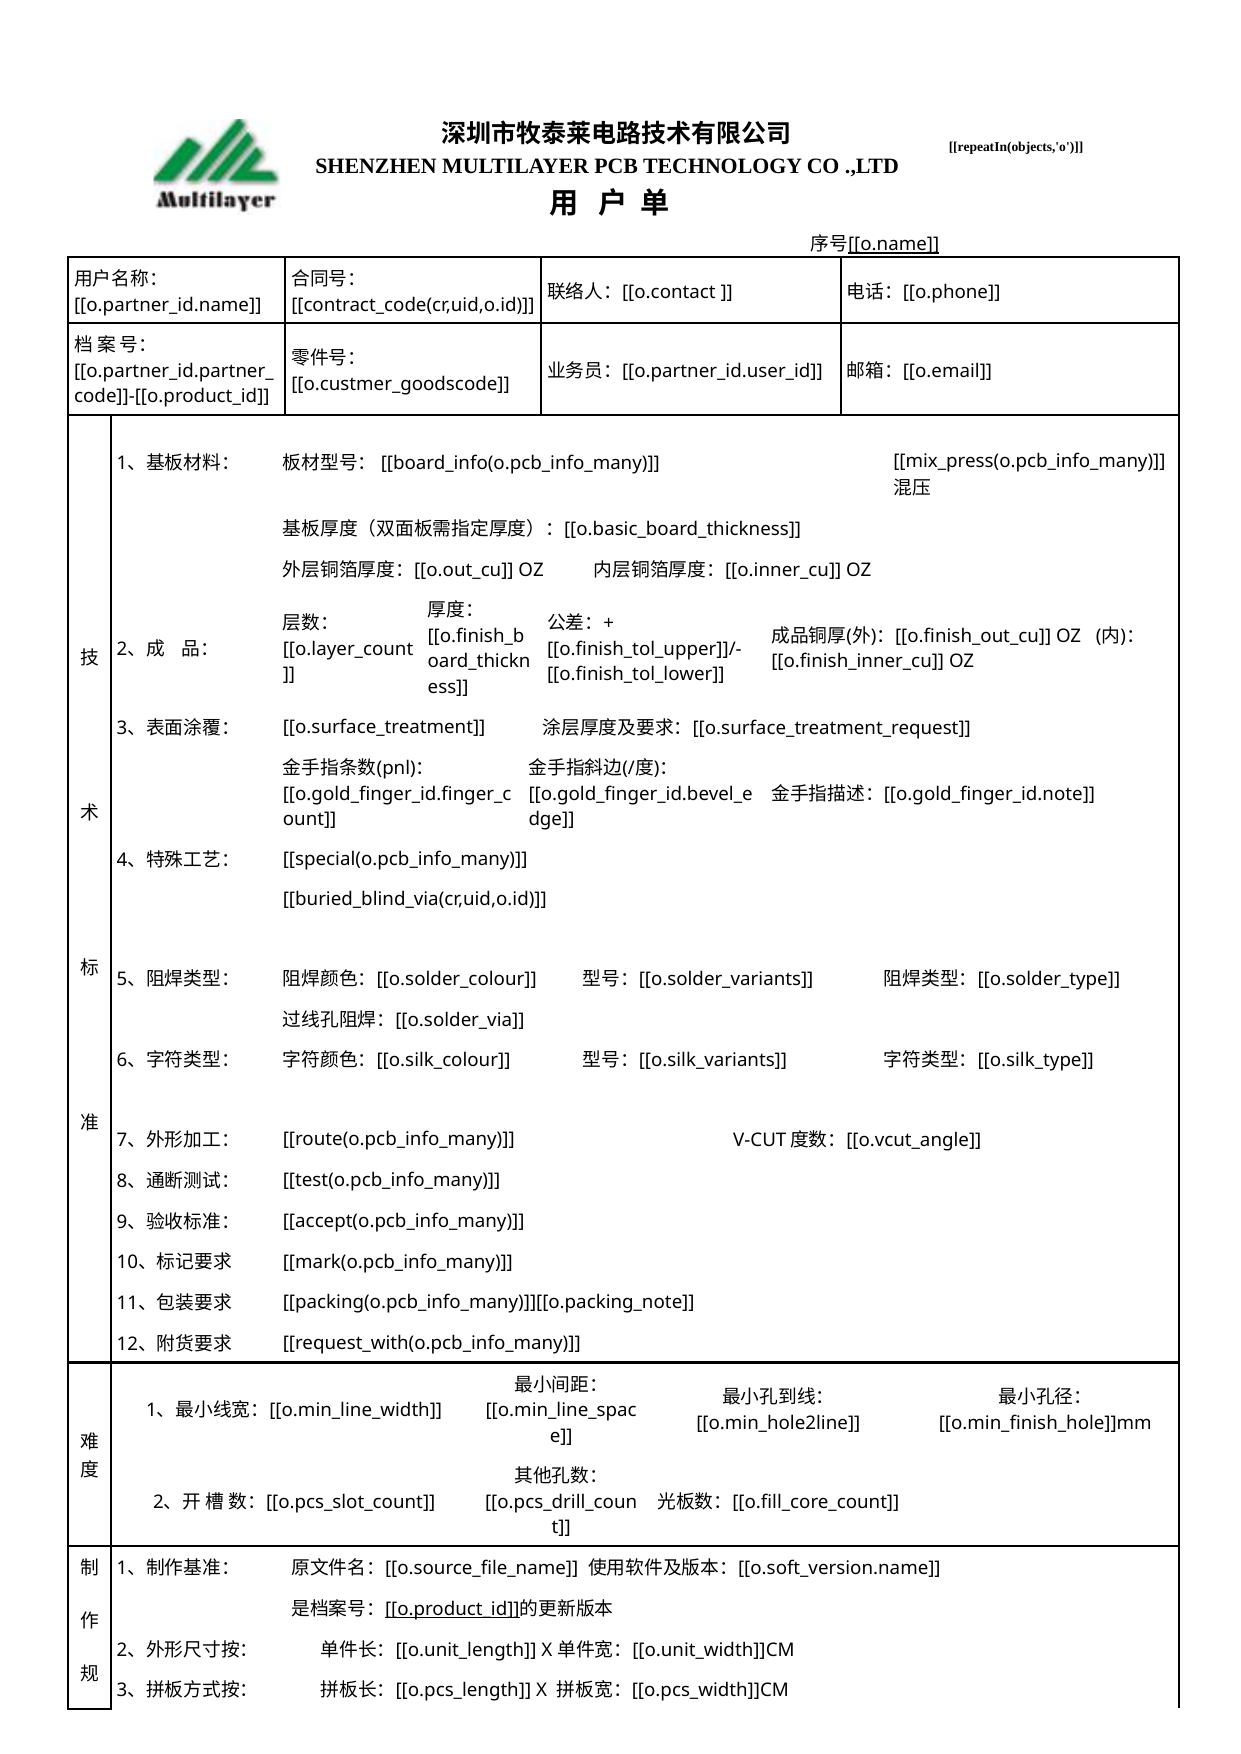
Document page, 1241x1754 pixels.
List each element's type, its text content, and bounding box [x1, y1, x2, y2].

table_cell 成品铜厚(外)：[[o.finish_out_cu]] OZ (内)：[[o.finish_inner_cu]] OZ [765, 587, 1178, 704]
table_cell 1、制作基准： [112, 1547, 274, 1586]
table_cell [257, 587, 277, 704]
table_cell [912, 1453, 1178, 1545]
table_cell [257, 745, 277, 837]
table_cell [[packing(o.pcb_info_many)]][[o.packing_note]] [277, 1280, 1178, 1321]
table_header 深圳市牧泰莱电路技术有限公司 SHENZHEN MULTILAYER PCB TECHNOLOGY CO .,LTD [277, 114, 948, 180]
table_cell 5、阻焊类型： [112, 956, 257, 997]
table_cell 业务员：[[o.partner_id.user_id]] [542, 324, 840, 414]
table_cell [[request_with(o.pcb_info_many)]] [277, 1321, 1178, 1361]
table_cell 电话：[[o.phone]] [842, 258, 1178, 322]
table_cell 邮箱：[[o.email]] [842, 324, 1178, 414]
table_cell [112, 745, 257, 837]
table_cell [274, 1667, 285, 1708]
table_cell [[o.surface_treatment]] [277, 705, 537, 745]
table_cell 最小孔径：[[o.min_finish_hole]]mm [912, 1364, 1178, 1453]
table_cell 最小间距：[[o.min_line_space]] [477, 1364, 645, 1453]
table_cell [257, 1037, 277, 1078]
table_cell [274, 1626, 285, 1667]
table_cell 最小孔到线：[[o.min_hole2line]] [645, 1364, 912, 1453]
table_cell [257, 997, 277, 1037]
table_cell 是档案号：[[o.product_id]]的更新版本 [285, 1586, 1178, 1626]
table_cell 1、基板材料： [112, 416, 257, 506]
table_cell 板材型号： [[board_info(o.pcb_info_many)]] [277, 416, 887, 506]
table_cell [[mix_press(o.pcb_info_many)]]混压 [888, 416, 1178, 506]
table_cell 金手指描述：[[o.gold_finger_id.note]] [765, 745, 1178, 837]
table_cell 型号：[[o.silk_variants]] [577, 1037, 878, 1078]
table_cell 阻焊类型：[[o.solder_type]] [878, 956, 1178, 997]
table_cell 内层铜箔厚度：[[o.inner_cu]] OZ [588, 546, 1178, 587]
table_cell [[test(o.pcb_info_many)]] [277, 1158, 1178, 1198]
table_cell [112, 917, 257, 956]
table_cell 过线孔阻焊：[[o.solder_via]] [277, 997, 1178, 1037]
table_cell 2、开 槽 数：[[o.pcs_slot_count]] [112, 1453, 477, 1545]
table_cell [274, 1547, 285, 1586]
table_cell 字符类型：[[o.silk_type]] [878, 1037, 1178, 1078]
table_cell 序号[[o.name]] [68, 229, 1179, 256]
table_cell [257, 705, 277, 745]
table_cell [257, 1158, 277, 1198]
table_cell [257, 878, 277, 917]
table_cell [[accept(o.pcb_info_many)]] [277, 1199, 1178, 1239]
table_cell 层数：[[o.layer_count]] [277, 587, 422, 704]
table_cell 阻焊颜色：[[o.solder_colour]] [277, 956, 577, 997]
table_cell [257, 1280, 277, 1321]
table_cell 其他孔数：[[o.pcs_drill_count]] [477, 1453, 645, 1545]
table_cell 4、特殊工艺： [112, 837, 257, 878]
table_cell 12、附货要求 [112, 1321, 257, 1361]
table_header [[repeatIn(objects,'o')]] [949, 114, 1179, 180]
table_cell 合同号：[[contract_code(cr,uid,o.id)]] [286, 258, 540, 322]
table_cell [257, 1199, 277, 1239]
table_cell 技 术 标 准 [69, 416, 110, 1361]
table_cell [277, 1078, 1178, 1117]
table_cell V-CUT度数：[[o.vcut_angle]] [727, 1117, 1178, 1158]
table_cell 单件长：[[o.unit_length]] X 单件宽：[[o.unit_width]]CM [285, 1626, 1178, 1667]
table_cell 字符颜色：[[o.silk_colour]] [277, 1037, 577, 1078]
table_cell 制 作 规 范 [69, 1547, 110, 1708]
table_cell [112, 1586, 274, 1626]
table_cell [257, 506, 277, 546]
table_cell [[special(o.pcb_info_many)]] [277, 837, 1178, 878]
table_cell 用 户 单 [277, 180, 948, 229]
table_cell 档 案 号：[[o.partner_id.partner_code]]-[[o.product_id]] [69, 324, 284, 414]
table_cell 7、外形加工： [112, 1117, 257, 1158]
table_cell 3、拼板方式按： [112, 1667, 274, 1708]
table_cell 1、最小线宽：[[o.min_line_width]] [112, 1364, 477, 1453]
table_cell 9、验收标准： [112, 1199, 257, 1239]
table_cell [112, 878, 257, 917]
table_cell 涂层厚度及要求：[[o.surface_treatment_request]] [537, 705, 1178, 745]
table_cell 联络人：[[o.contact ]] [542, 258, 840, 322]
table_cell 厚度：[[o.finish_board_thickness]] [422, 587, 541, 704]
table_cell [112, 1078, 257, 1117]
table_cell 难 度 [69, 1364, 110, 1545]
table_header [68, 114, 277, 229]
table_cell 公差：+[[o.finish_tol_upper]]/-[[o.finish_tol_lower]] [541, 587, 765, 704]
table_cell [257, 416, 277, 506]
table_cell [257, 1078, 277, 1117]
table_cell [257, 546, 277, 587]
table_cell [112, 997, 257, 1037]
table_cell 2、成 品： [112, 587, 257, 704]
table_cell [[route(o.pcb_info_many)]] [277, 1117, 727, 1158]
table_cell 拼板长：[[o.pcs_length]] X 拼板宽：[[o.pcs_width]]CM [285, 1667, 1178, 1708]
table_cell 金手指条数(pnl)：[[o.gold_finger_id.finger_count]] [277, 745, 523, 837]
table_cell [277, 917, 1178, 956]
table_cell [257, 837, 277, 878]
table_cell 基板厚度（双面板需指定厚度）：[[o.basic_board_thickness]] [277, 506, 1178, 546]
table_cell 2、外形尺寸按： [112, 1626, 274, 1667]
table_cell [274, 1586, 285, 1626]
table_cell 3、表面涂覆： [112, 705, 257, 745]
table_cell 用户名称：[[o.partner_id.name]] [69, 258, 284, 322]
table_cell [257, 1117, 277, 1158]
table_cell [257, 956, 277, 997]
table_cell 光板数：[[o.fill_core_count]] [645, 1453, 912, 1545]
table_cell 11、包装要求 [112, 1280, 257, 1321]
table_cell 型号：[[o.solder_variants]] [577, 956, 878, 997]
table_cell [112, 546, 257, 587]
table_cell 原文件名：[[o.source_file_name]] 使用软件及版本：[[o.soft_version.name]] [285, 1547, 1178, 1586]
table_cell [[mark(o.pcb_info_many)]] [277, 1239, 1178, 1280]
table_cell [257, 1321, 277, 1361]
table_cell 8、通断测试： [112, 1158, 257, 1198]
table_cell [257, 1239, 277, 1280]
table_cell [112, 506, 257, 546]
table_cell 零件号：[[o.custmer_goodscode]] [286, 324, 540, 414]
table_cell [[buried_blind_via(cr,uid,o.id)]] [277, 878, 1178, 917]
table_cell 外层铜箔厚度：[[o.out_cu]] OZ [277, 546, 588, 587]
table_cell 10、标记要求 [112, 1239, 257, 1280]
table_cell [257, 917, 277, 956]
table_cell 金手指斜边(/度)：[[o.gold_finger_id.bevel_edge]] [523, 745, 765, 837]
table_cell [949, 180, 1179, 229]
table_cell 6、字符类型： [112, 1037, 257, 1078]
